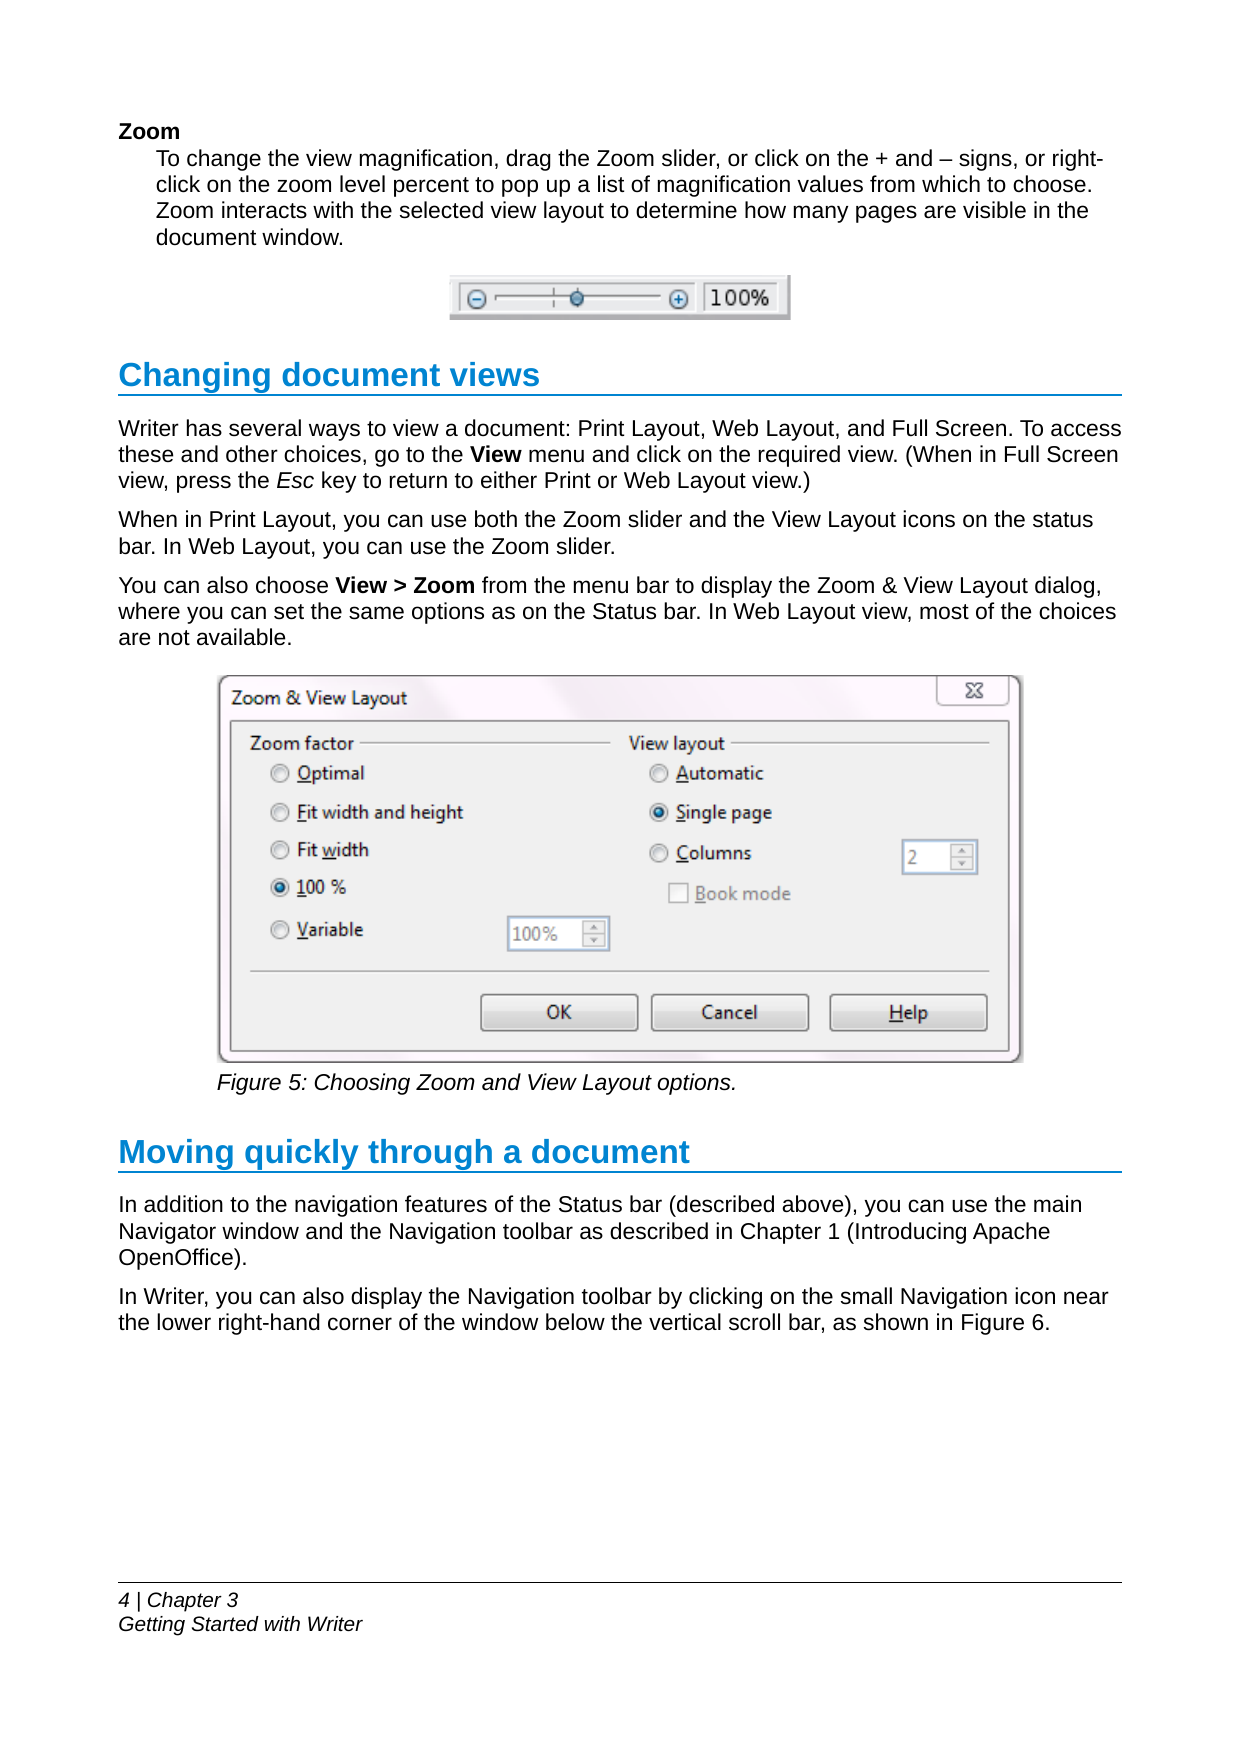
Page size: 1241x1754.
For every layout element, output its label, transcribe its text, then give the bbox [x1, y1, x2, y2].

text When in Print Layout, you can use both the Zoom slider and the View Layout icons on the status bar. In Web Layout, you can use the Zoom slider. [118, 506, 1122, 559]
picture [216, 675, 1024, 1063]
text In Writer, you can also display the Navigation toolbar by clicking on the small Navigation icon near the lower right-hand corner of the window below the vertical scroll bar, as shown in Figure 39. [118, 1283, 1122, 1336]
text Figure 38: Choosing Zoom and View Layout options. [217, 1069, 1024, 1095]
text In addition to the navigation features of the Status bar (described above), you can use the main Navigator window and the Navigation toolbar as described in Chapter 1 (Introducing Apache OpenOffice). [118, 1191, 1122, 1271]
text Writer has several ways to view a document: Print Layout, Web Layout, and Full Screen. To access these and other choices, go to the View menu and click on the required view. (When in Full Screen view, press the Esc key to return to either Print or Web Layout view.) [118, 415, 1122, 494]
subtitle Changing document views [118, 355, 1122, 394]
subtitle Moving quickly through a document [118, 1132, 1122, 1171]
text Zoom [118, 118, 1122, 144]
text You can also choose View > Zoom from the menu bar to display the Zoom & View Layout dialog, where you can set the same options as on the Status bar. In Web Layout view, most of the choices are not available. [118, 572, 1122, 651]
text To change the view magnification, drag the Zoom slider, or click on the + and – signs, or right-click on the zoom level percent to pop up a list of magnification values from which to choose. Zoom interacts with the selected view layout to determine how many pages are visible in the document window. [156, 144, 1122, 250]
picture [449, 275, 791, 320]
